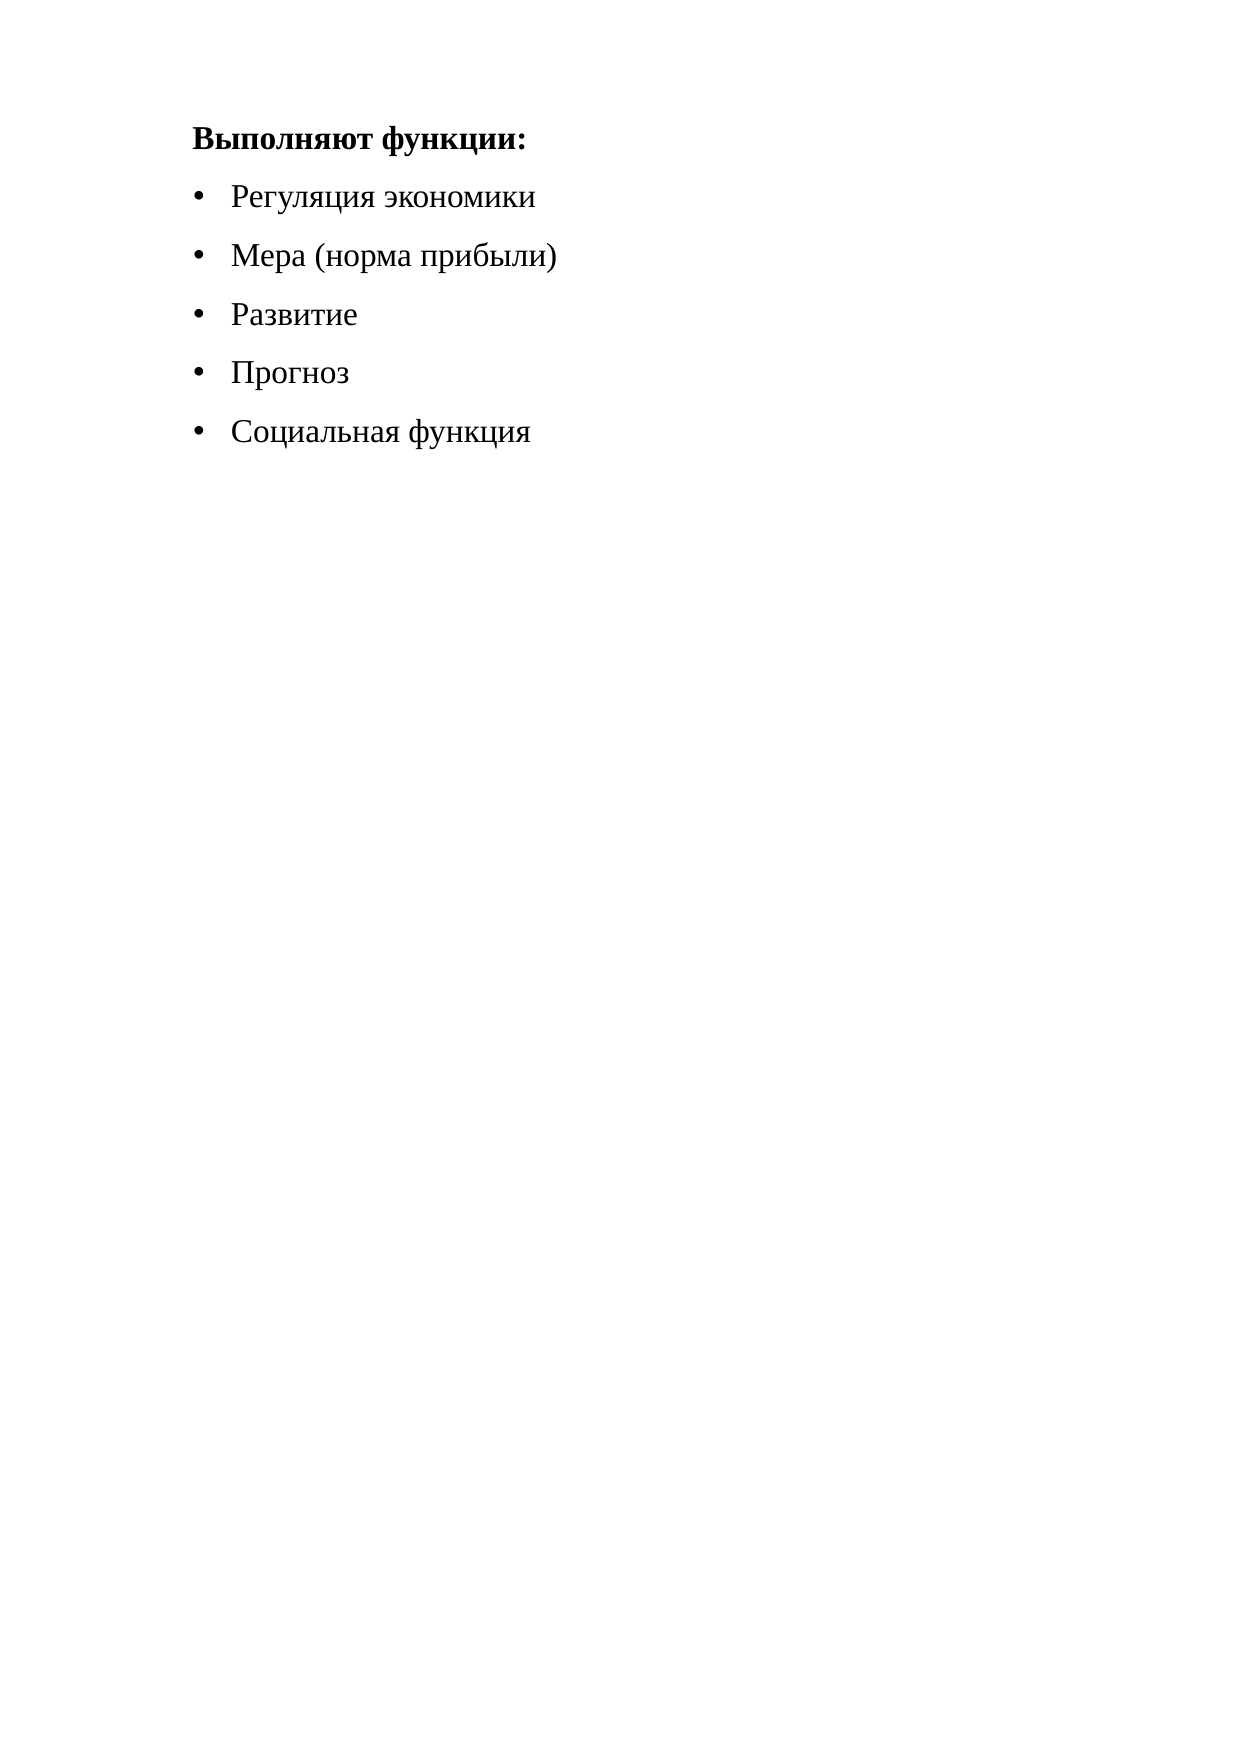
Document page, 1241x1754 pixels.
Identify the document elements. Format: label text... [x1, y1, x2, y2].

list Регуляция экономики [193, 177, 1122, 215]
list Прогноз [193, 353, 1122, 391]
list Мера (норма прибыли) [193, 235, 1122, 274]
text Выполняют функции: [118, 118, 1122, 156]
list Развитие [193, 294, 1122, 332]
list Социальная функция [193, 411, 1122, 450]
